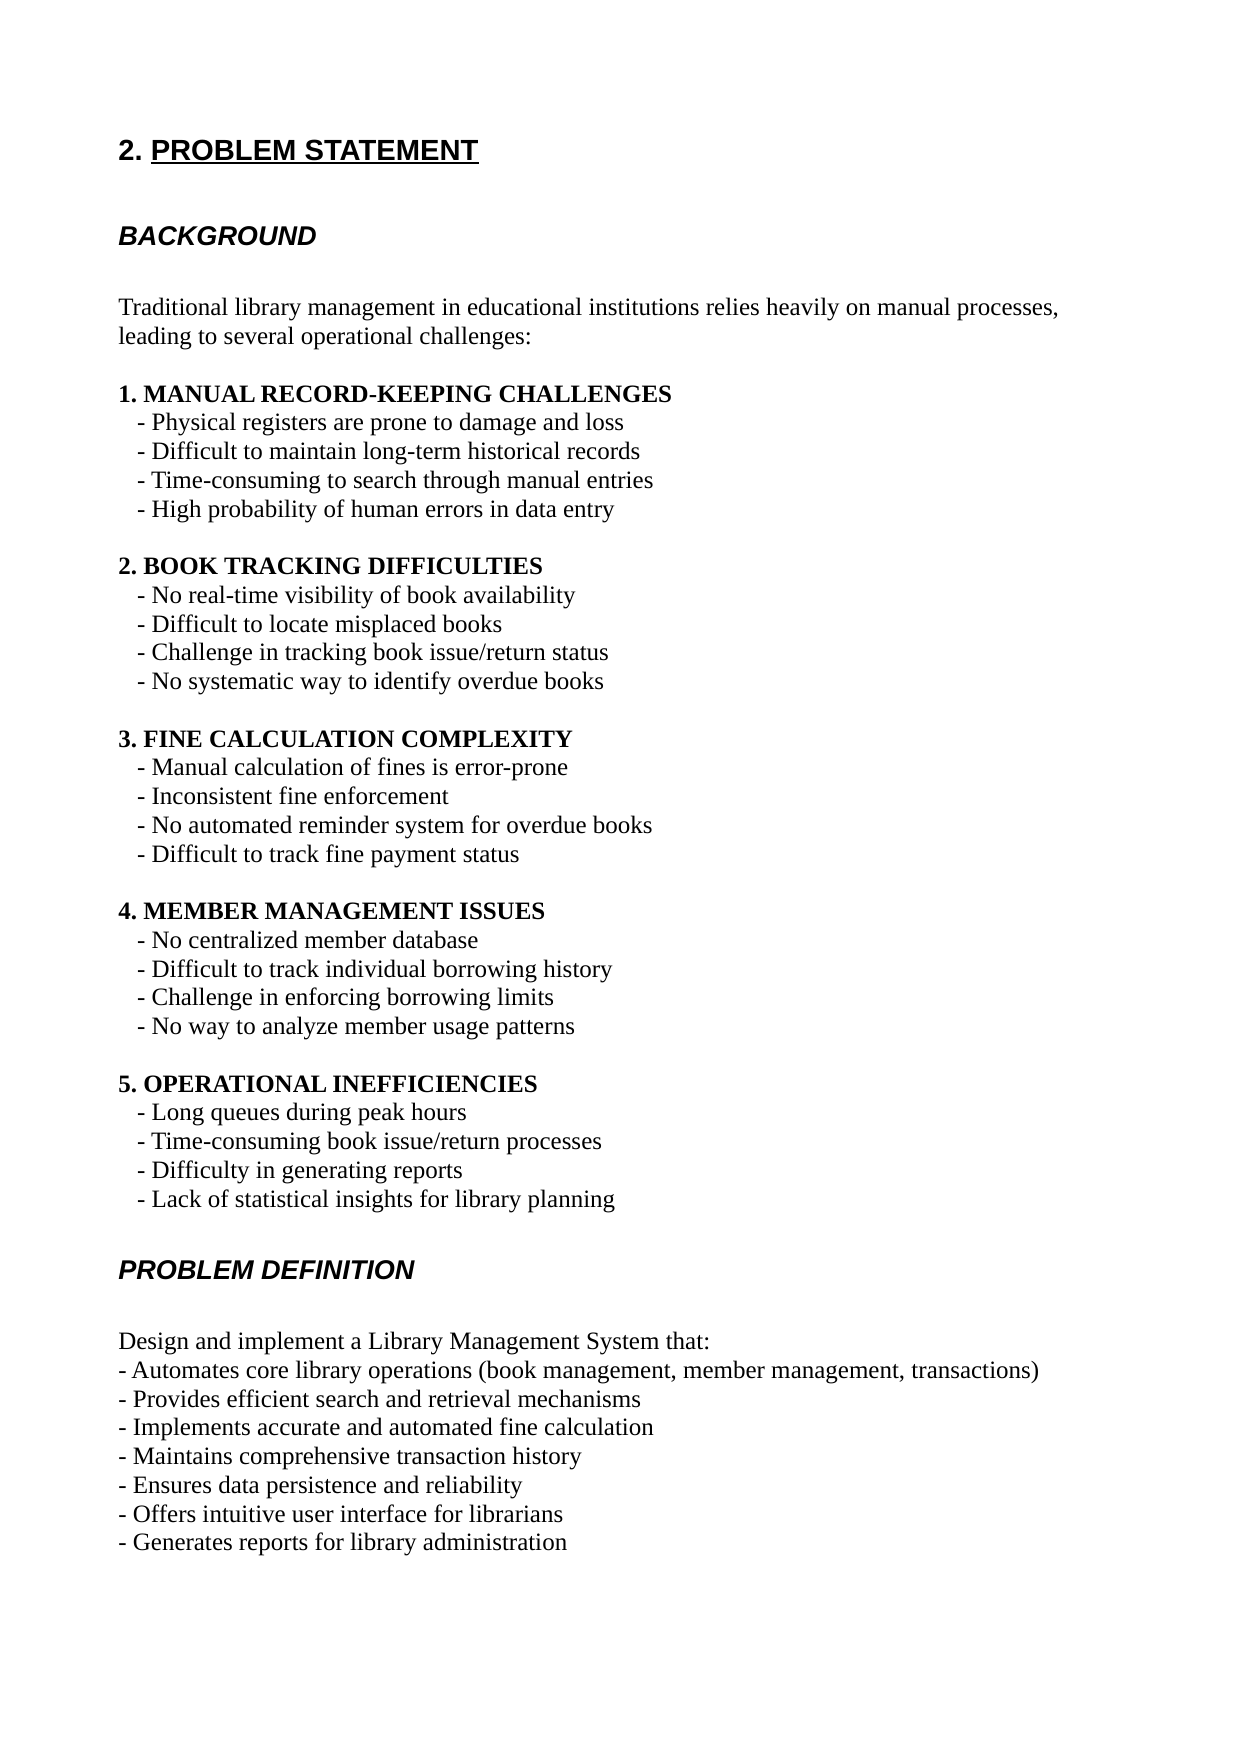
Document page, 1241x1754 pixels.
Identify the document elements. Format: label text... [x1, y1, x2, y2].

text - Challenge in tracking book issue/return status [118, 637, 1122, 666]
text - Time-consuming to search through manual entries [118, 465, 1122, 494]
text - Inconsistent fine enforcement [118, 781, 1122, 810]
text 5. OPERATIONAL INEFFICIENCIES [118, 1069, 1122, 1097]
text - No real-time visibility of book availability [118, 580, 1122, 609]
text - Generates reports for library administration [118, 1527, 1122, 1556]
text - Implements accurate and automated fine calculation [118, 1412, 1122, 1441]
text Design and implement a Library Management System that: [118, 1326, 1122, 1355]
text - Difficult to track fine payment status [118, 839, 1122, 867]
text - Difficult to track individual borrowing history [118, 954, 1122, 982]
text 1. MANUAL RECORD-KEEPING CHALLENGES [118, 379, 1122, 407]
text - No centralized member database [118, 925, 1122, 954]
text 3. FINE CALCULATION COMPLEXITY [118, 724, 1122, 752]
text - Lack of statistical insights for library planning [118, 1184, 1122, 1212]
text - Ensures data persistence and reliability [118, 1470, 1122, 1499]
text - No automated reminder system for overdue books [118, 810, 1122, 839]
text - Difficult to maintain long-term historical records [118, 436, 1122, 465]
text - Provides efficient search and retrieval mechanisms [118, 1384, 1122, 1412]
text - Long queues during peak hours [118, 1097, 1122, 1126]
text 4. MEMBER MANAGEMENT ISSUES [118, 896, 1122, 925]
text - Time-consuming book issue/return processes [118, 1126, 1122, 1155]
text - No systematic way to identify overdue books [118, 666, 1122, 695]
text - Difficult to locate misplaced books [118, 609, 1122, 637]
text - High probability of human errors in data entry [118, 494, 1122, 522]
subtitle BACKGROUND [118, 220, 1122, 251]
subtitle 2. PROBLEM STATEMENT [118, 133, 1122, 166]
text - Difficulty in generating reports [118, 1155, 1122, 1184]
text - Physical registers are prone to damage and loss [118, 407, 1122, 436]
text Traditional library management in educational institutions relies heavily on manual processes, leading to several operational challenges: [118, 292, 1122, 350]
text - Automates core library operations (book management, member management, transactions) [118, 1355, 1122, 1384]
text 2. BOOK TRACKING DIFFICULTIES [118, 551, 1122, 580]
text - Challenge in enforcing borrowing limits [118, 982, 1122, 1011]
text - No way to analyze member usage patterns [118, 1011, 1122, 1040]
text - Maintains comprehensive transaction history [118, 1441, 1122, 1470]
subtitle PROBLEM DEFINITION [118, 1254, 1122, 1285]
text - Manual calculation of fines is error-prone [118, 752, 1122, 781]
text - Offers intuitive user interface for librarians [118, 1499, 1122, 1527]
